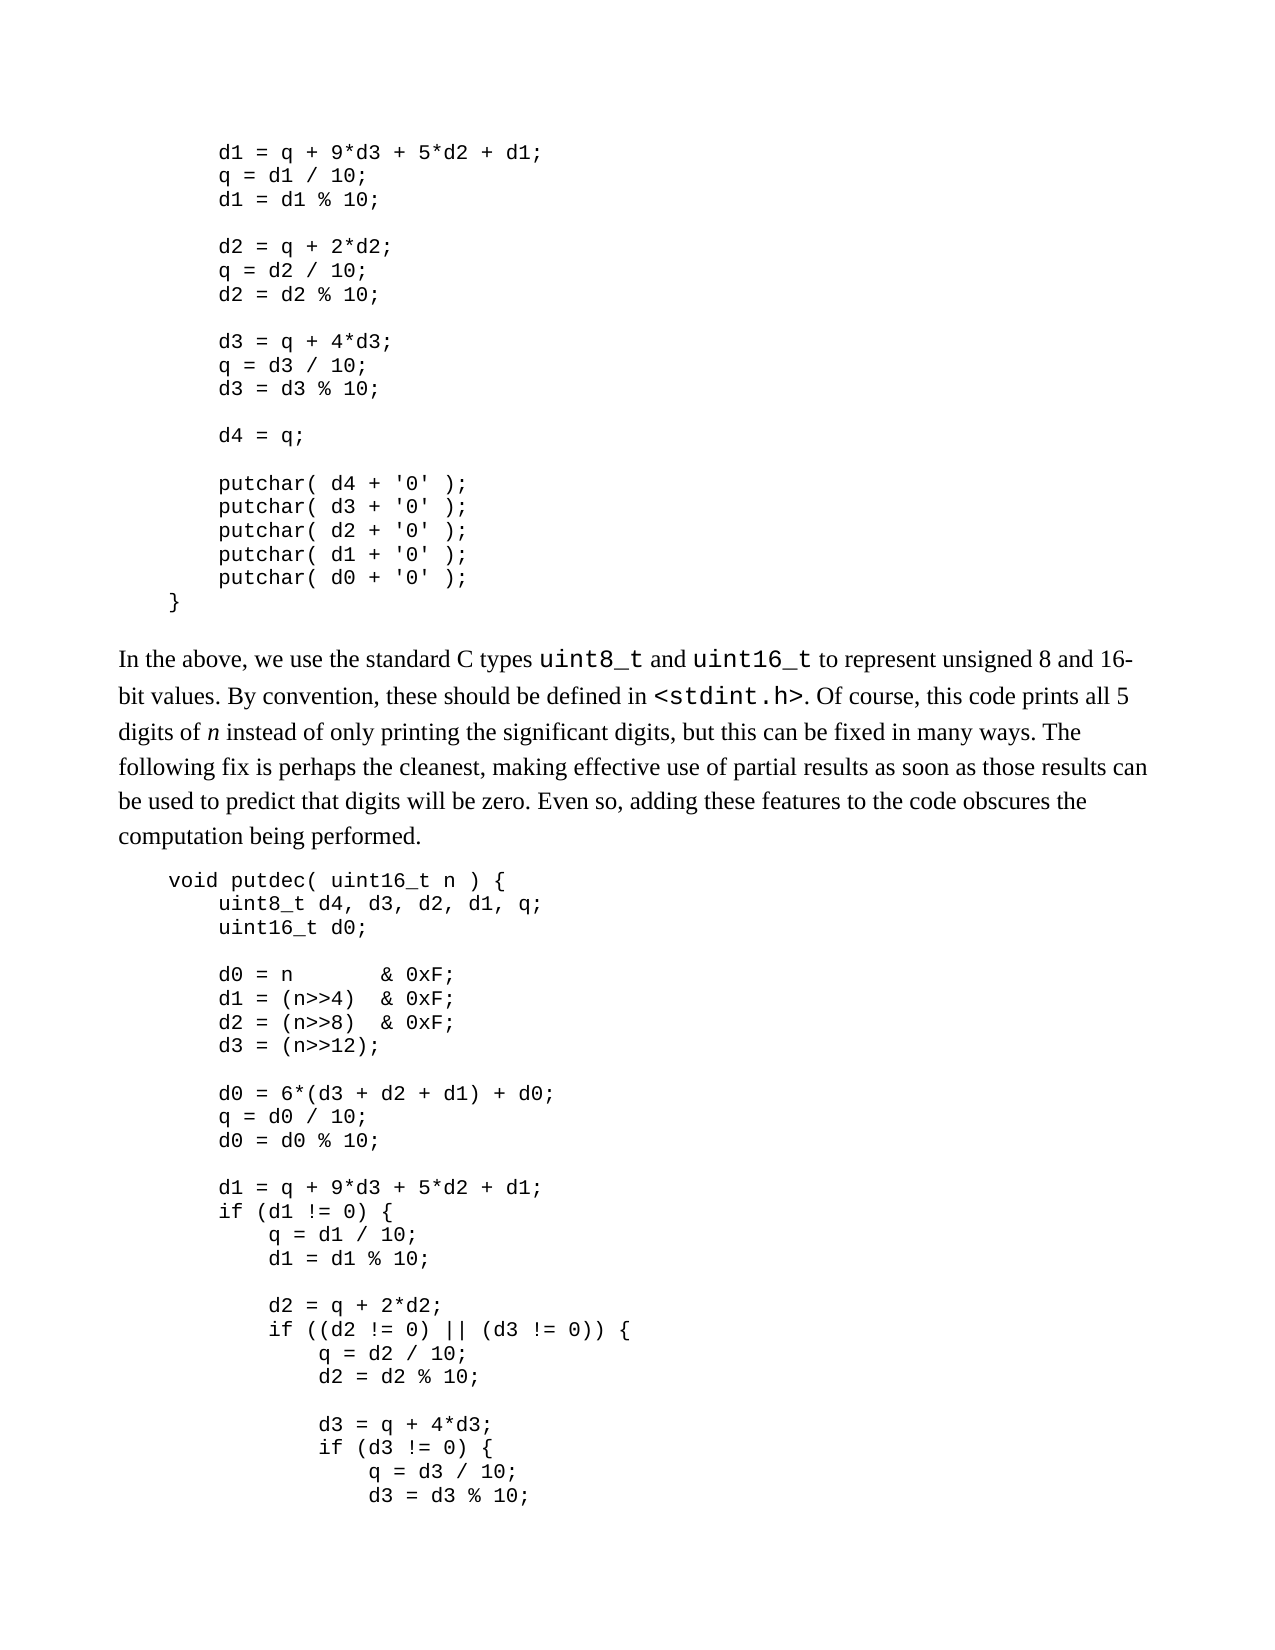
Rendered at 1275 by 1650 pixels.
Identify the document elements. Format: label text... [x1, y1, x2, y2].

text d1 = q + 9*d3 + 5*d2 + d1; [118, 142, 1157, 165]
text d0 = 6*(d3 + d2 + d1) + d0; [118, 1083, 1157, 1106]
text d1 = q + 9*d3 + 5*d2 + d1; [118, 1177, 1157, 1201]
text q = d1 / 10; [118, 1224, 1157, 1248]
text if (d3 != 0) { [118, 1437, 1157, 1461]
text q = d1 / 10; [118, 165, 1157, 189]
text d3 = q + 4*d3; [118, 331, 1157, 354]
text uint16_t d0; [118, 917, 1157, 941]
text if (d1 != 0) { [118, 1201, 1157, 1224]
text putchar( d3 + '0' ); [118, 496, 1157, 520]
text putchar( d0 + '0' ); [118, 567, 1157, 591]
text d3 = d3 % 10; [118, 1484, 1157, 1508]
text d2 = (n>>8) & 0xF; [118, 1012, 1157, 1035]
text d4 = q; [118, 426, 1157, 449]
text d2 = q + 2*d2; [118, 1295, 1157, 1319]
text putchar( d1 + '0' ); [118, 544, 1157, 567]
text d3 = q + 4*d3; [118, 1414, 1157, 1437]
text q = d3 / 10; [118, 354, 1157, 378]
text d1 = (n>>4) & 0xF; [118, 988, 1157, 1012]
text d2 = q + 2*d2; [118, 236, 1157, 260]
text d3 = (n>>12); [118, 1035, 1157, 1059]
text q = d3 / 10; [118, 1461, 1157, 1484]
text d3 = d3 % 10; [118, 378, 1157, 402]
text q = d2 / 10; [118, 260, 1157, 284]
text uint8_t d4, d3, d2, d1, q; [118, 893, 1157, 917]
text d2 = d2 % 10; [118, 284, 1157, 307]
text } [118, 591, 1157, 615]
text d1 = d1 % 10; [118, 1248, 1157, 1272]
text q = d0 / 10; [118, 1106, 1157, 1130]
text putchar( d2 + '0' ); [118, 520, 1157, 544]
text putchar( d4 + '0' ); [118, 473, 1157, 496]
text d0 = n & 0xF; [118, 964, 1157, 988]
text d1 = d1 % 10; [118, 189, 1157, 213]
text q = d2 / 10; [118, 1343, 1157, 1366]
text if ((d2 != 0) || (d3 != 0)) { [118, 1319, 1157, 1343]
text d0 = d0 % 10; [118, 1130, 1157, 1153]
text d2 = d2 % 10; [118, 1366, 1157, 1390]
text void putdec( uint16_t n ) { [118, 870, 1157, 893]
text In the above, we use the standard C types uint8_t and uint16_t to represent unsigned 8 and 16-bit values. By convention, these should be defined in <stdint.h>. Of course, this code prints all 5 digits of n instead of only printing the significant digits, but this can be fixed in many ways. The following fix is perhaps the cleanest, making effective use of partial results as soon as those results can be used to predict that digits will be zero. Even so, adding these features to the code obscures the computation being performed. [118, 644, 1157, 849]
